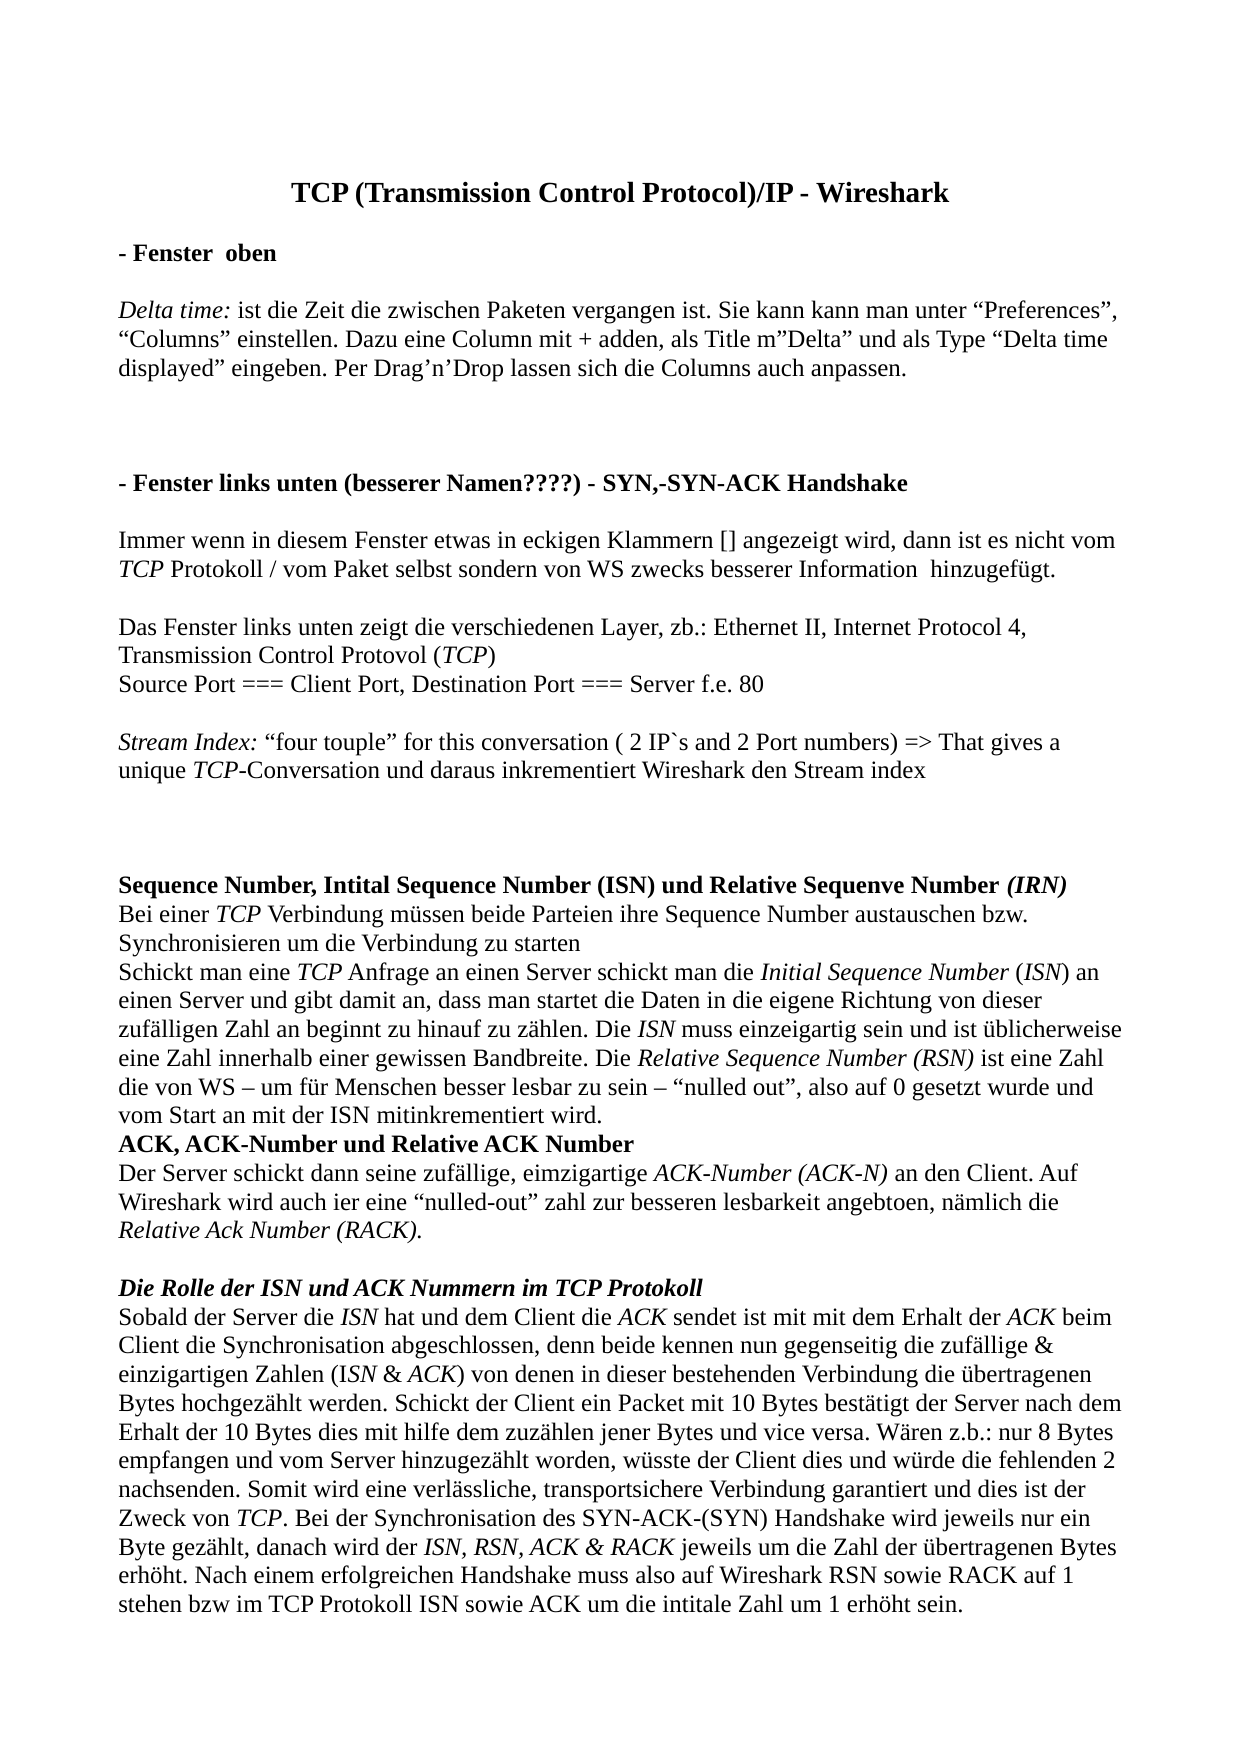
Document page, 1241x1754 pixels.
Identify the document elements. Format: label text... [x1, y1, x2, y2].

text Schickt man eine TCP Anfrage an einen Server schickt man die Initial Sequence Number (ISN) an einen Server und gibt damit an, dass man startet die Daten in die eigene Richtung von dieser zufälligen Zahl an beginnt zu hinauf zu zählen. Die ISN muss einzeigartig sein und ist üblicherweise eine Zahl innerhalb einer gewissen Bandbreite. Die Relative Sequence Number (RSN) ist eine Zahl die von WS – um für Menschen besser lesbar zu sein – “nulled out”, also auf 0 gesetzt wurde und vom Start an mit der ISN mitinkrementiert wird. [118, 957, 1122, 1129]
text - Fenster links unten (besserer Namen????) - SYN,-SYN-ACK Handshake [118, 468, 1122, 497]
text Immer wenn in diesem Fenster etwas in eckigen Klammern [] angezeigt wird, dann ist es nicht vom TCP Protokoll / vom Paket selbst sondern von WS zwecks besserer Information hinzugefügt. [118, 525, 1122, 583]
text Source Port === Client Port, Destination Port === Server f.e. 80 [118, 669, 1122, 698]
text ACK, ACK-Number und Relative ACK Number [118, 1129, 1122, 1158]
text Delta time: ist die Zeit die zwischen Paketen vergangen ist. Sie kann kann man unter “Preferences”, “Columns” einstellen. Dazu eine Column mit + adden, als Title m”Delta” und als Type “Delta time displayed” eingeben. Per Drag’n’Drop lassen sich die Columns auch anpassen. [118, 295, 1122, 382]
text Der Server schickt dann seine zufällige, eimzigartige ACK-Number (ACK-N) an den Client. Auf Wireshark wird auch ier eine “nulled-out” zahl zur besseren lesbarkeit angebtoen, nämlich die Relative Ack Number (RACK). [118, 1158, 1122, 1244]
text Das Fenster links unten zeigt die verschiedenen Layer, zb.: Ethernet II, Internet Protocol 4, Transmission Control Protovol (TCP) [118, 612, 1122, 669]
text - Fenster oben [118, 238, 1122, 267]
text TCP (Transmission Control Protocol)/IP - Wireshark [118, 176, 1122, 209]
text Sequence Number, Intital Sequence Number (ISN) und Relative Sequenve Number (IRN) [118, 870, 1122, 899]
text Die Rolle der ISN und ACK Nummern im TCP Protokoll [118, 1273, 1122, 1302]
text Stream Index: “four touple” for this conversation ( 2 IP`s and 2 Port numbers) => That gives a unique TCP-Conversation und daraus inkrementiert Wireshark den Stream index [118, 727, 1122, 784]
text Sobald der Server die ISN hat und dem Client die ACK sendet ist mit mit dem Erhalt der ACK beim Client die Synchronisation abgeschlossen, denn beide kennen nun gegenseitig die zufällige & einzigartigen Zahlen (ISN & ACK) von denen in dieser bestehenden Verbindung die übertragenen Bytes hochgezählt werden. Schickt der Client ein Packet mit 10 Bytes bestätigt der Server nach dem Erhalt der 10 Bytes dies mit hilfe dem zuzählen jener Bytes und vice versa. Wären z.b.: nur 8 Bytes empfangen und vom Server hinzugezählt worden, wüsste der Client dies und würde die fehlenden 2 nachsenden. Somit wird eine verlässliche, transportsichere Verbindung garantiert und dies ist der Zweck von TCP. Bei der Synchronisation des SYN-ACK-(SYN) Handshake wird jeweils nur ein Byte gezählt, danach wird der ISN, RSN, ACK & RACK jeweils um die Zahl der übertragenen Bytes erhöht. Nach einem erfolgreichen Handshake muss also auf Wireshark RSN sowie RACK auf 1 stehen bzw im TCP Protokoll ISN sowie ACK um die intitale Zahl um 1 erhöht sein. [118, 1302, 1122, 1618]
text Bei einer TCP Verbindung müssen beide Parteien ihre Sequence Number austauschen bzw. Synchronisieren um die Verbindung zu starten [118, 899, 1122, 957]
